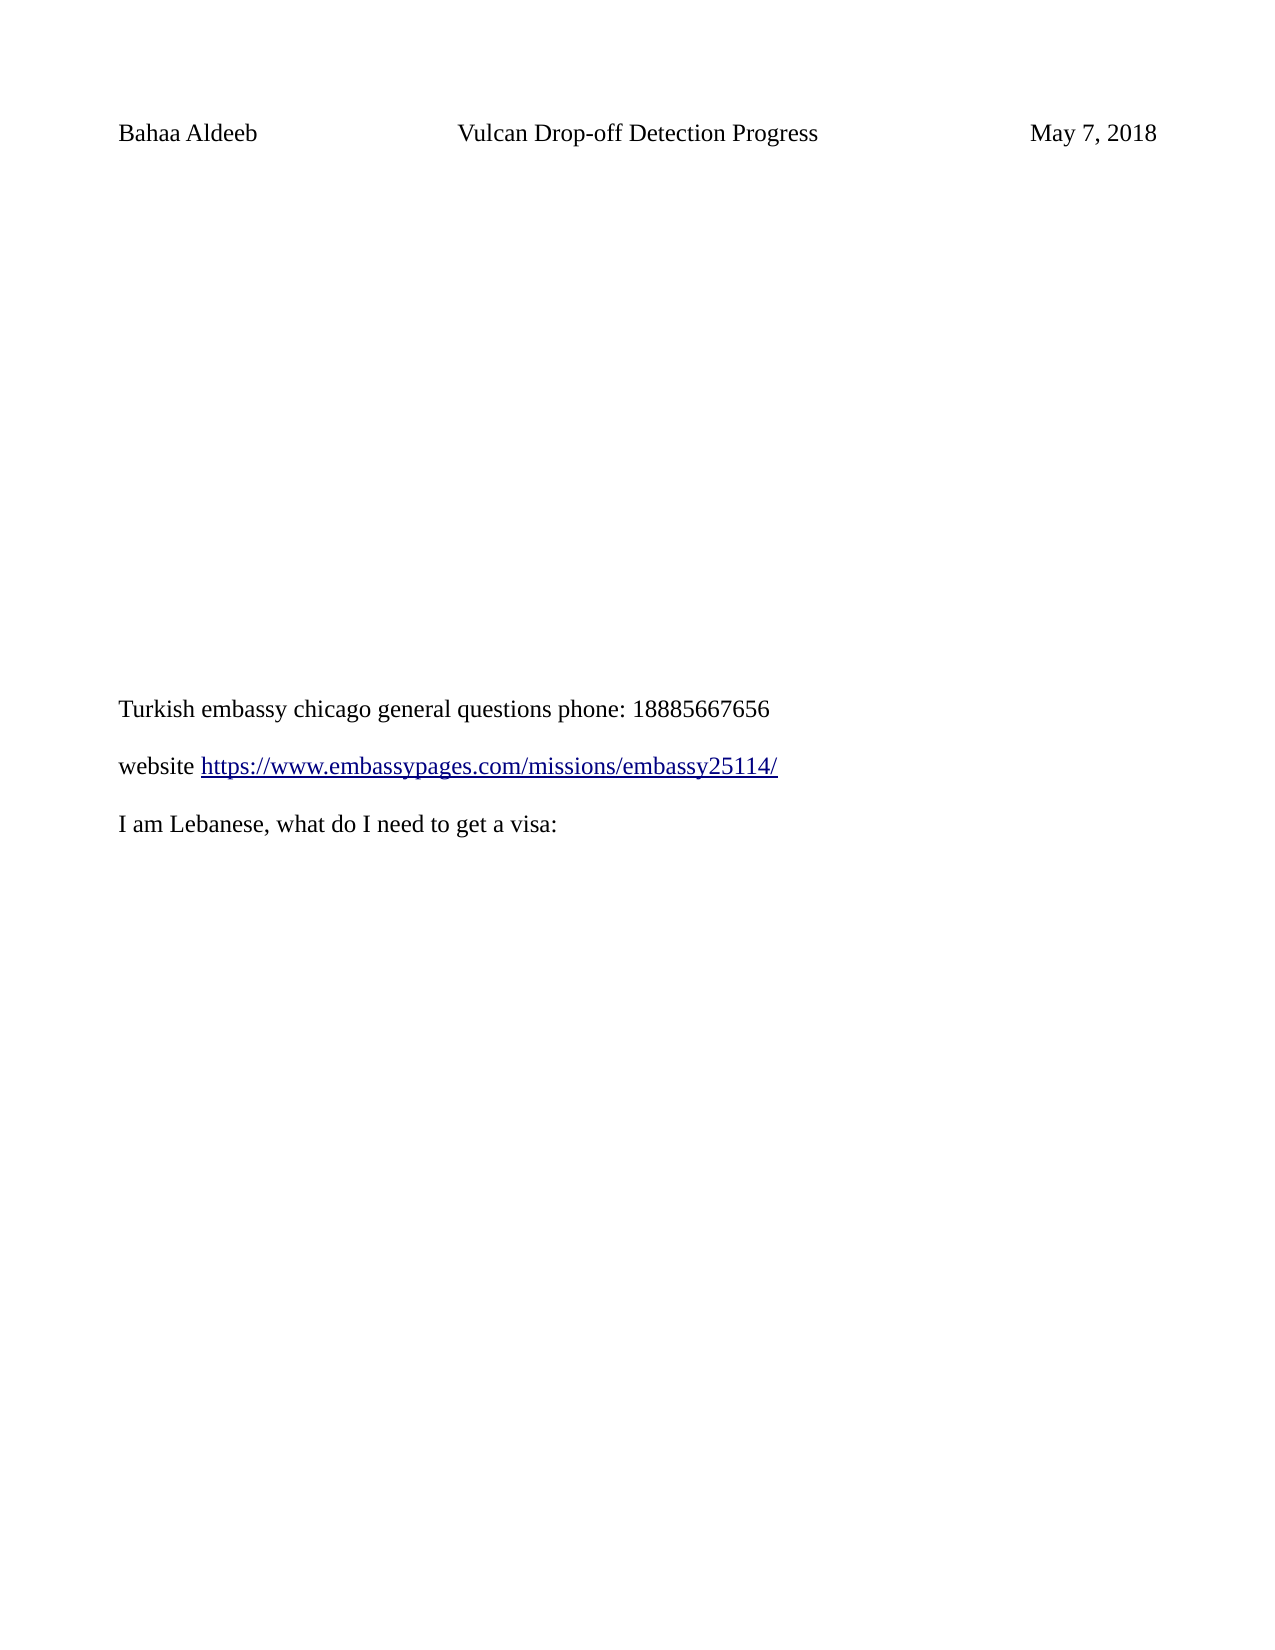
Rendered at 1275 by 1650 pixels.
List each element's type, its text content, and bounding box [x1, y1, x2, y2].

text website https://www.embassypages.com/missions/embassy25114/ [118, 751, 1157, 780]
text Turkish embassy chicago general questions phone: 18885667656 [118, 694, 1157, 723]
text I am Lebanese, what do I need to get a visa: [118, 809, 1157, 838]
